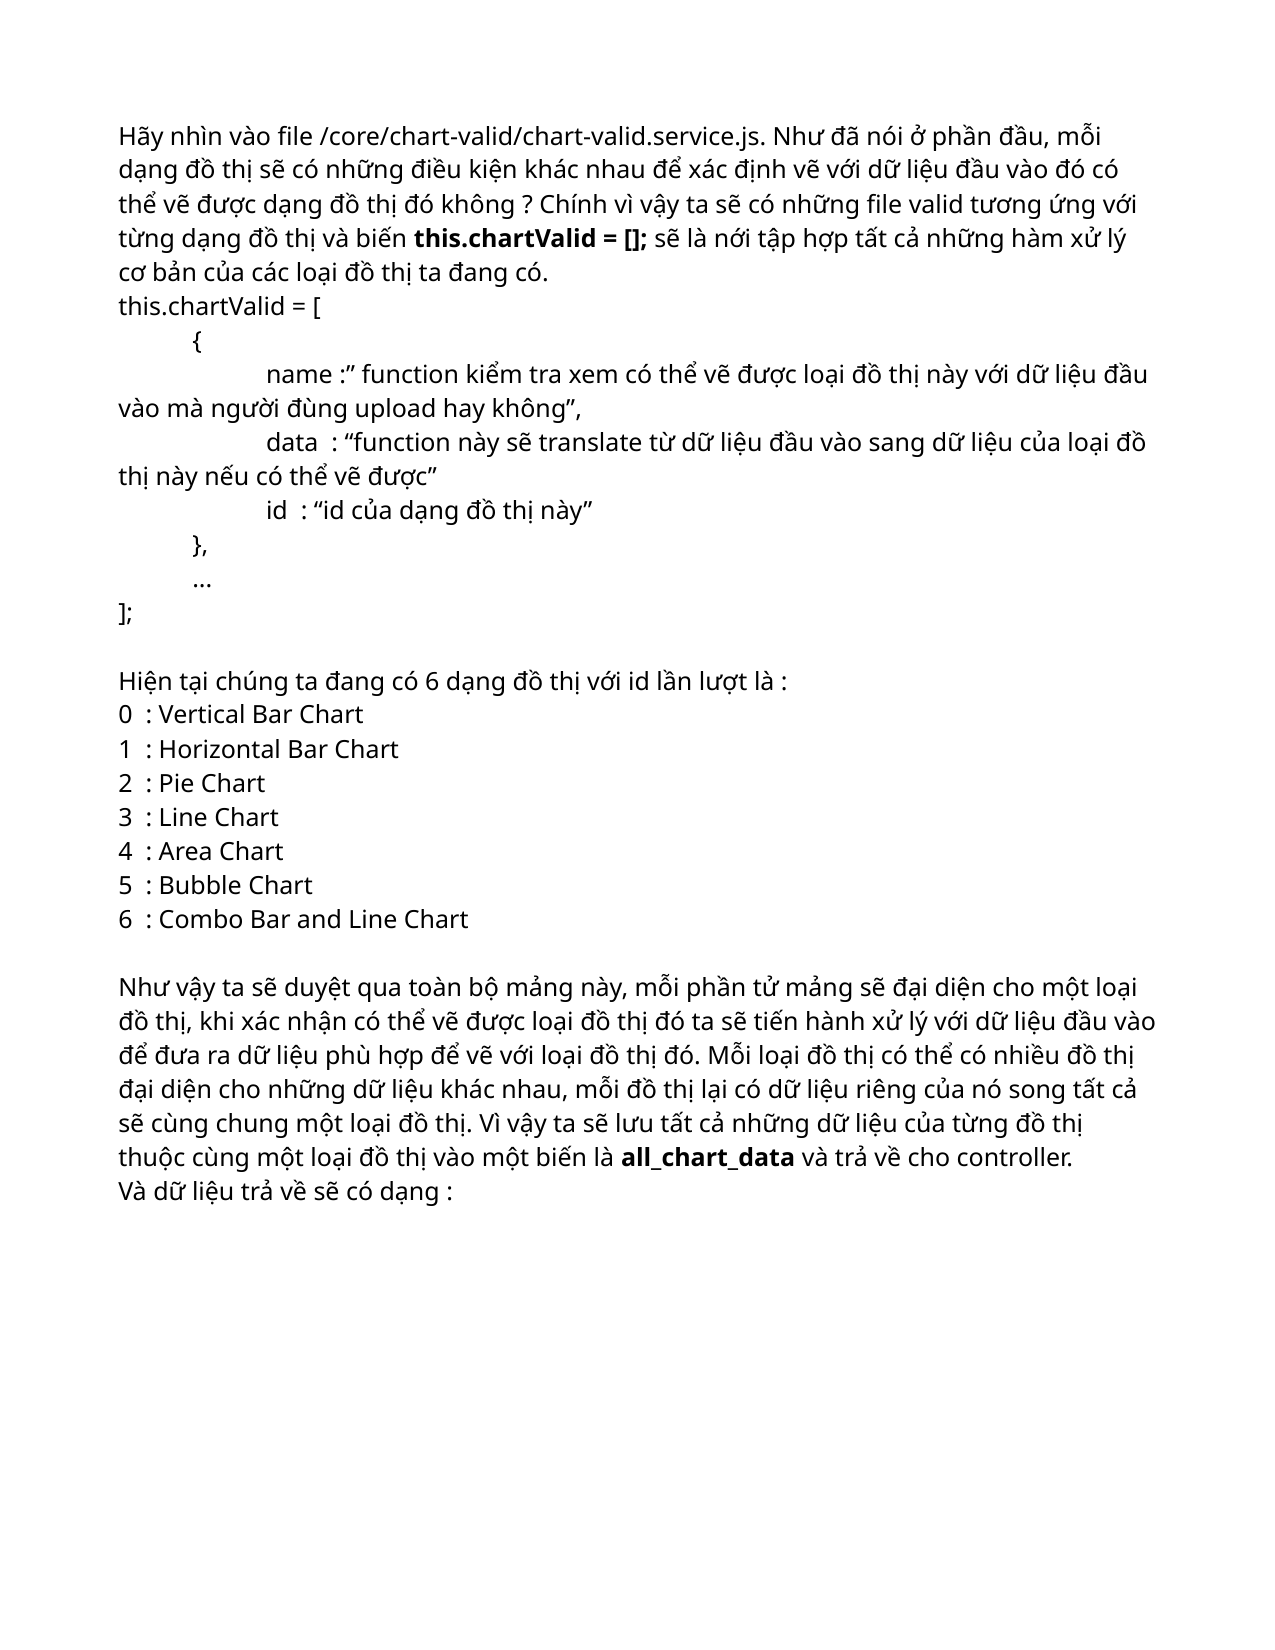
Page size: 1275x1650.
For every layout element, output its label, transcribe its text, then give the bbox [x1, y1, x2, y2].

text Hiện tại chúng ta đang có 6 dạng đồ thị với id lần lượt là : [118, 663, 1157, 697]
text data : “function này sẽ translate từ dữ liệu đầu vào sang dữ liệu của loại đồ thị này nếu có thể vẽ được” [118, 425, 1157, 493]
text Như vậy ta sẽ duyệt qua toàn bộ mảng này, mỗi phần tử mảng sẽ đại diện cho một loại đồ thị, khi xác nhận có thể vẽ được loại đồ thị đó ta sẽ tiến hành xử lý với dữ liệu đầu vào để đưa ra dữ liệu phù hợp để vẽ với loại đồ thị đó. Mỗi loại đồ thị có thể có nhiều đồ thị đại diện cho những dữ liệu khác nhau, mỗi đồ thị lại có dữ liệu riêng của nó song tất cả sẽ cùng chung một loại đồ thị. Vì vậy ta sẽ lưu tất cả những dữ liệu của từng đồ thị thuộc cùng một loại đồ thị vào một biến là all_chart_data và trả về cho controller. [118, 970, 1157, 1174]
text }, [118, 527, 1157, 561]
text 5 : Bubble Chart [118, 867, 1157, 902]
text 1 : Horizontal Bar Chart [118, 731, 1157, 765]
text 3 : Line Chart [118, 799, 1157, 833]
text 2 : Pie Chart [118, 765, 1157, 799]
text 6 : Combo Bar and Line Chart [118, 902, 1157, 936]
text name :” function kiểm tra xem có thể vẽ được loại đồ thị này với dữ liệu đầu vào mà người đùng upload hay không”, [118, 357, 1157, 425]
text ]; [118, 595, 1157, 629]
text ... [118, 561, 1157, 595]
text id : “id của dạng đồ thị này” [118, 493, 1157, 527]
text 4 : Area Chart [118, 833, 1157, 867]
text this.chartValid = [ [118, 288, 1157, 322]
text Hãy nhìn vào file /core/chart-valid/chart-valid.service.js. Như đã nói ở phần đầu, mỗi dạng đồ thị sẽ có những điều kiện khác nhau để xác định vẽ với dữ liệu đầu vào đó có thể vẽ được dạng đồ thị đó không ? Chính vì vậy ta sẽ có những file valid tương ứng với từng dạng đồ thị và biến this.chartValid = []; sẽ là nới tập hợp tất cả những hàm xử lý cơ bản của các loại đồ thị ta đang có. [118, 118, 1157, 288]
text Và dữ liệu trả về sẽ có dạng : [118, 1174, 1157, 1208]
text 0 : Vertical Bar Chart [118, 697, 1157, 731]
text { [118, 322, 1157, 357]
